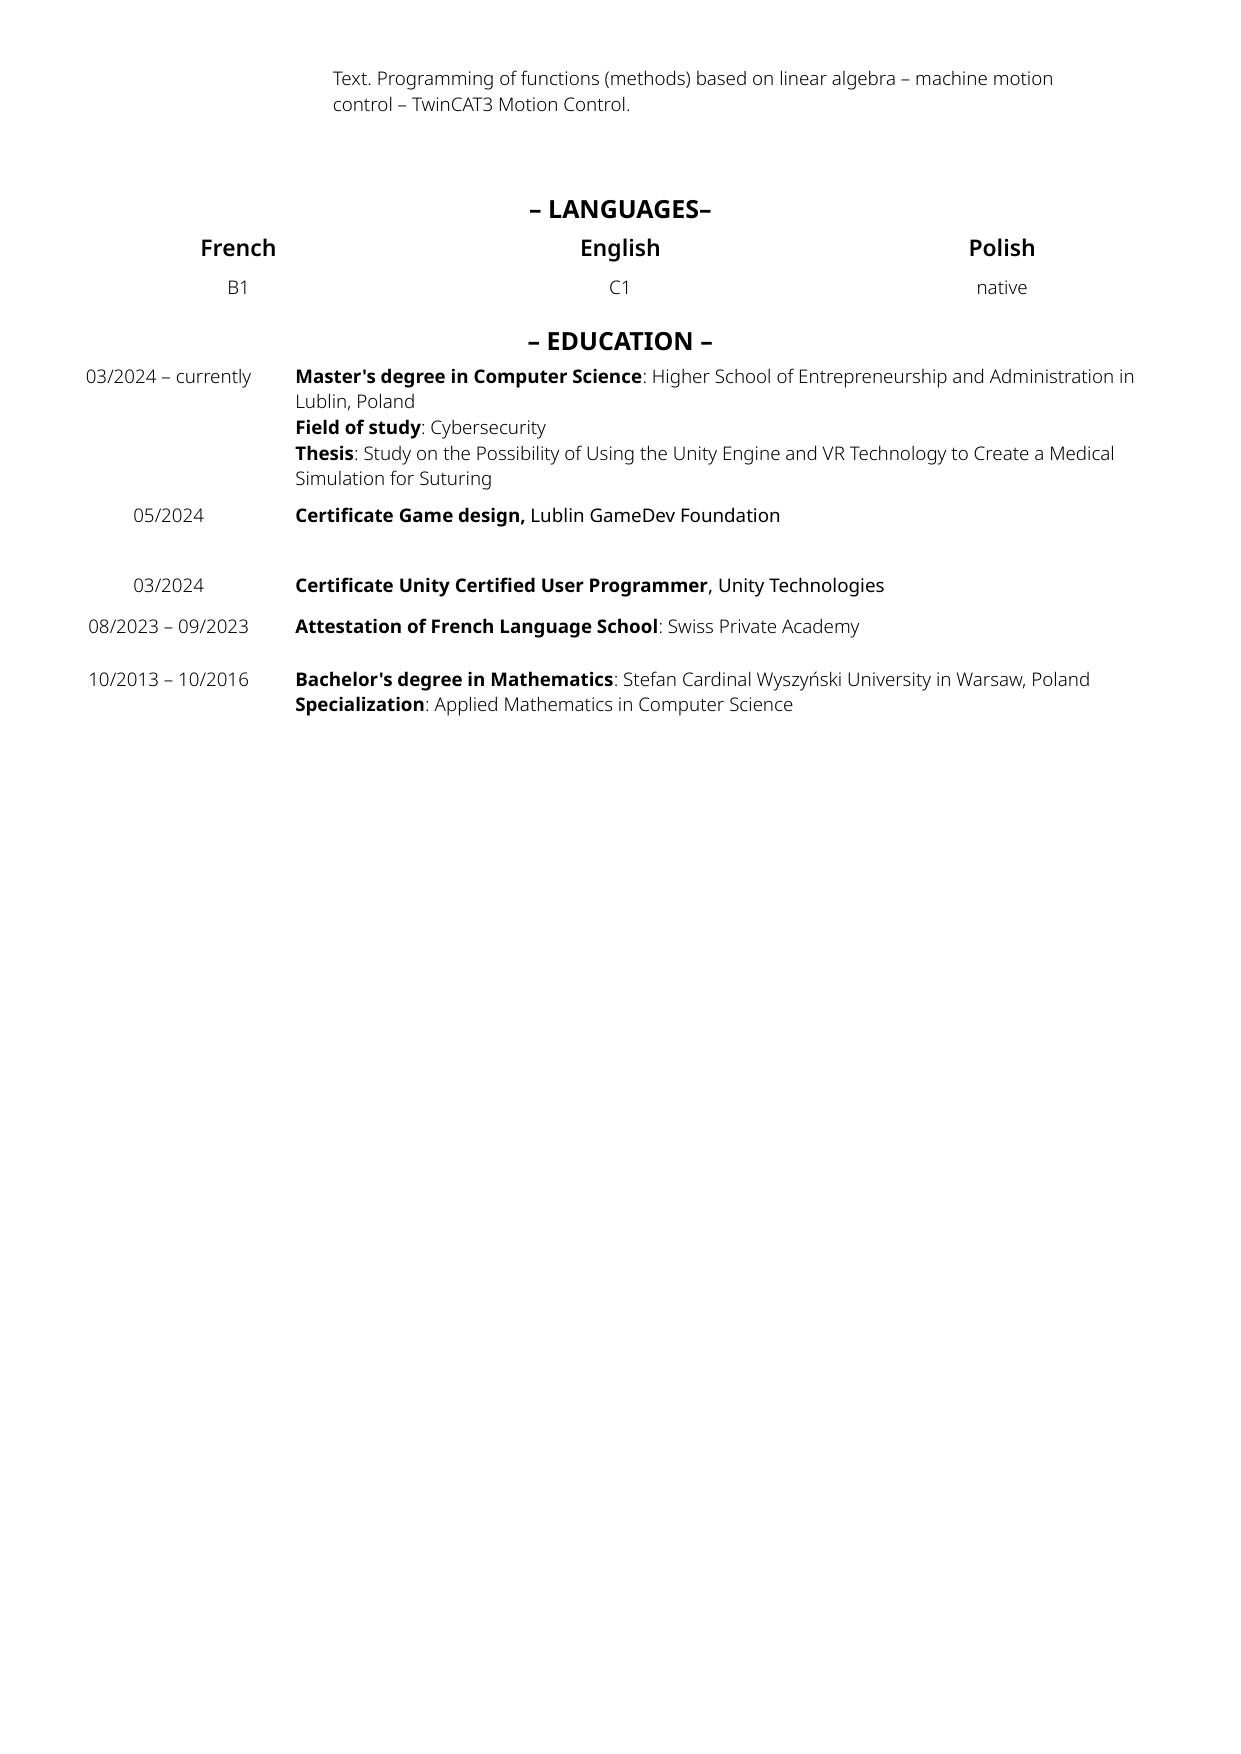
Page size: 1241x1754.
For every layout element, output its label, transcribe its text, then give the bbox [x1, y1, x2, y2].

table_header 03/2024 – currently [47, 358, 289, 497]
table_cell 08/2023 – 09/2023 [47, 608, 289, 660]
table_cell Certificate Game design, Lublin GameDev Foundation [290, 497, 1192, 567]
table_cell [1087, 60, 1192, 122]
table_cell Bachelor's degree in Mathematics: Stefan Cardinal Wyszyński University in Warsaw, Poland Specialization: Applied Mathematics in Computer Science [290, 660, 1192, 723]
table_cell 03/2024 [47, 567, 289, 608]
table_header English [429, 226, 811, 269]
table_cell Attestation of French Language School: Swiss Private Academy [290, 608, 1192, 660]
list – LANGUAGES– [47, 192, 1193, 226]
table_cell Text. Programming of functions (methods) based on linear algebra – machine motion control – TwinCAT3 Motion Control. [290, 60, 1087, 122]
table_cell B1 [47, 269, 429, 306]
table_cell 05/2024 [47, 497, 289, 567]
list – EDUCATION – [47, 323, 1193, 357]
table_cell C1 [429, 269, 811, 306]
table_cell 10/2013 – 10/2016 [47, 660, 289, 723]
table_header French [47, 226, 429, 269]
table_cell native [811, 269, 1193, 306]
table_cell Certificate Unity Certified User Programmer, Unity Technologies [290, 567, 1192, 608]
table_header Polish [811, 226, 1193, 269]
table_header Master's degree in Computer Science: Higher School of Entrepreneurship and Administration in Lublin, Poland Field of study: Cybersecurity Thesis: Study on the Possibility of Using the Unity Engine and VR Technology to Create a Medical Simulation for Suturing [290, 358, 1192, 497]
table_cell [47, 60, 289, 122]
